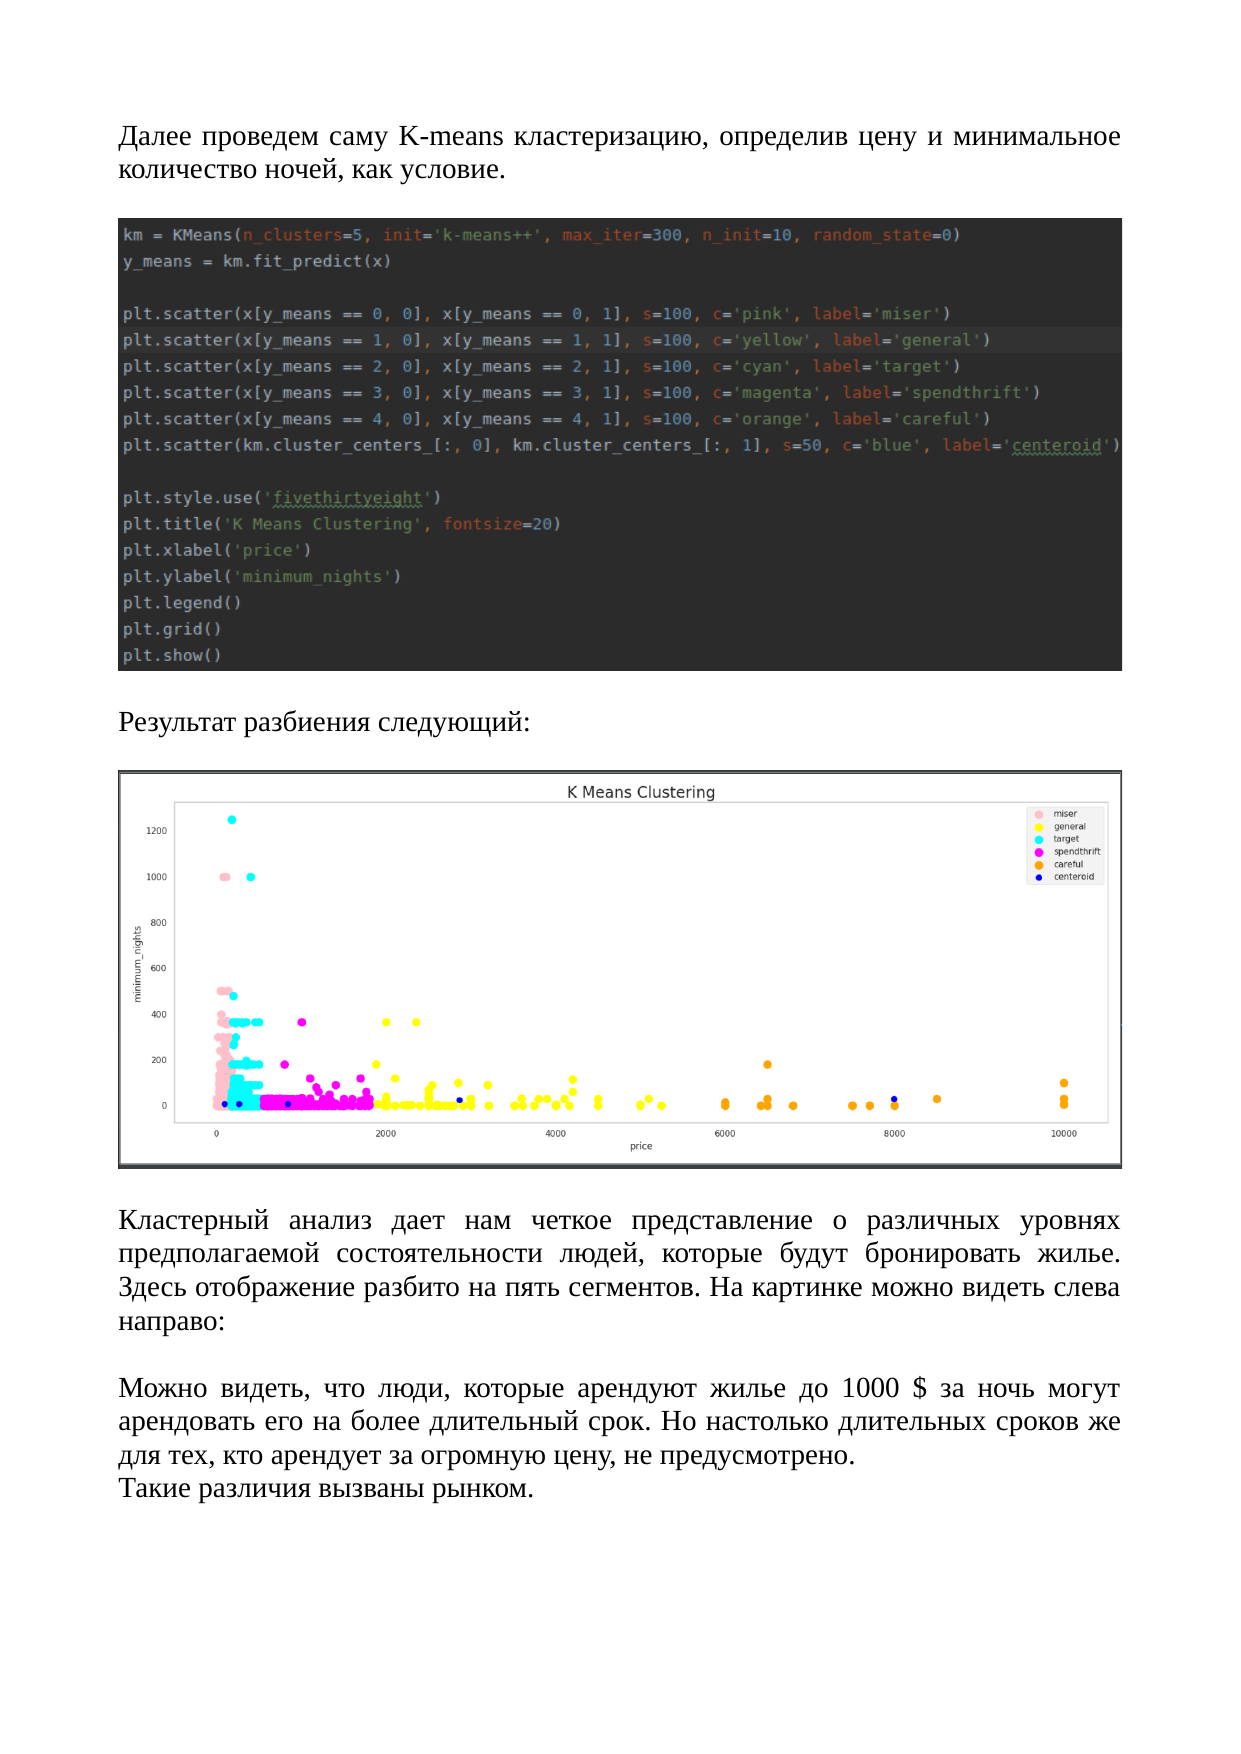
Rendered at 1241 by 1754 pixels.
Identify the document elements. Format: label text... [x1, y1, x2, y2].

picture [118, 218, 1123, 671]
text Результат разбиения следующий: [118, 704, 1122, 737]
text Такие различия вызваны рынком. [118, 1470, 1122, 1504]
text Можно видеть, что люди, которые арендуют жилье до 1000 $ за ночь могут арендовать его на более длительный срок. Но настолько длительных сроков же для тех, кто арендует за огромную цену, не предусмотрено. [118, 1370, 1122, 1470]
text Кластерный анализ дает нам четкое представление о различных уровнях предполагаемой состоятельности людей, которые будут бронировать жилье. Здесь отображение разбито на пять сегментов. На картинке можно видеть слева направо: [118, 1202, 1122, 1336]
picture [118, 770, 1123, 1169]
text Далее проведем саму K-means кластеризацию, определив цену и минимальное количество ночей, как условие. [118, 118, 1122, 185]
